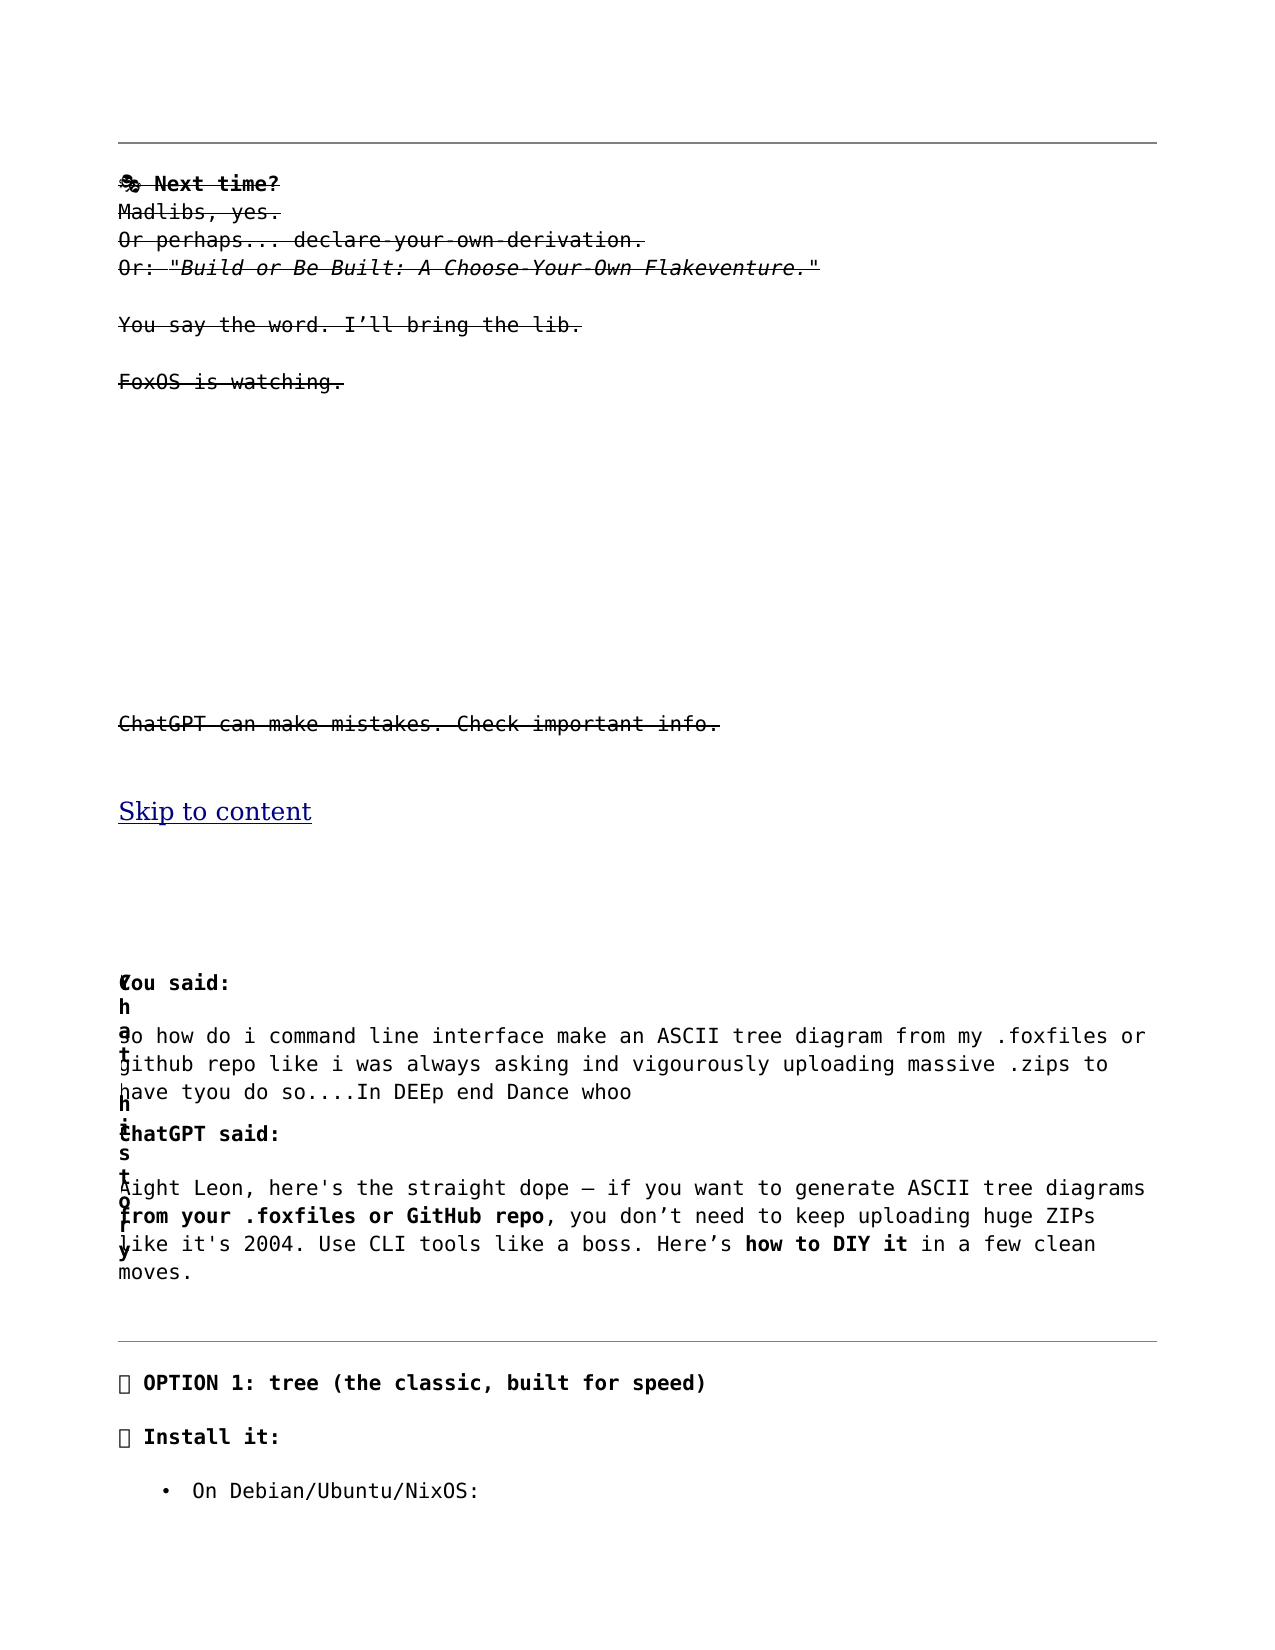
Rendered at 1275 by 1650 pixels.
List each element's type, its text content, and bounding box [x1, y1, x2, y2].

subtitle You said: [121, 971, 1157, 995]
text 🎭 Next time? Madlibs, yes. Or perhaps... declare-your-own-derivation. Or: "Build or Be Built: A Choose-Your-Own Flakeventure." [118, 172, 1157, 280]
text Aight Leon, here's the straight dope — if you want to generate ASCII tree diagrams from your .foxfiles or GitHub repo, you don’t need to keep uploading huge ZIPs like it's 2004. Use CLI tools like a boss. Here’s how to DIY it in a few clean moves. [118, 1176, 1157, 1284]
list On Debian/Ubuntu/NixOS: [162, 1479, 1157, 1503]
subtitle 🔧 Install it: [118, 1425, 1157, 1449]
text You say the word. I’ll bring the lib. [118, 313, 1157, 337]
subtitle 🚀 OPTION 1: tree (the classic, built for speed) [118, 1371, 1157, 1395]
text so how do i command line interface make an ASCII tree diagram from my .foxfiles or github repo like i was always asking ind vigourously uploading massive .zips to have tyou do so....In DEEp end Dance whoo [121, 1024, 1157, 1104]
subtitle ChatGPT said: [121, 1122, 1157, 1147]
text FoxOS is watching. [118, 370, 1157, 394]
text Skip to content [118, 797, 1157, 827]
text ChatGPT can make mistakes. Check important info. [118, 712, 1157, 737]
